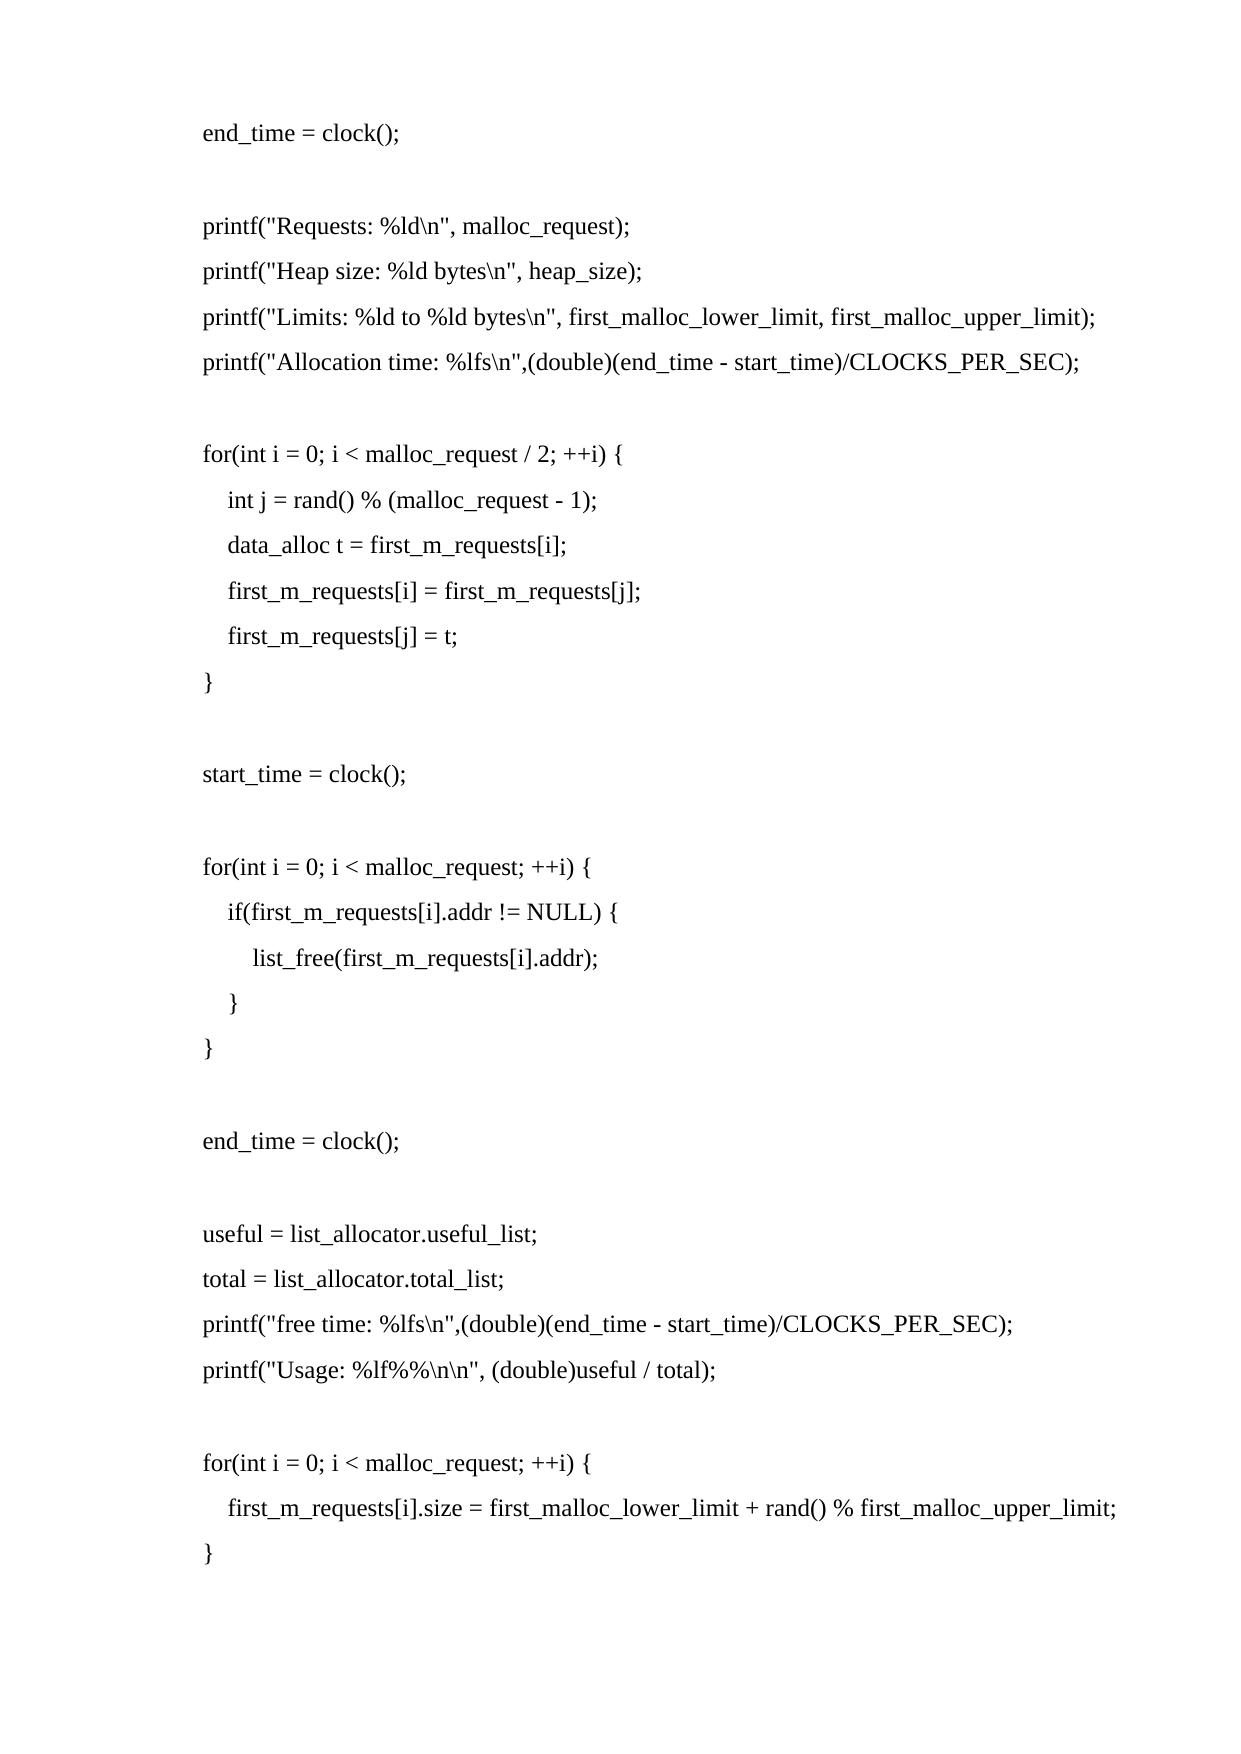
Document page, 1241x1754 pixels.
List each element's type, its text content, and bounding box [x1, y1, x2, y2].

text end_time = clock(); [177, 1126, 1152, 1155]
text printf("Limits: %ld to %ld bytes\n", first_malloc_lower_limit, first_malloc_upper_limit); [177, 302, 1152, 330]
text first_m_requests[i].size = first_malloc_lower_limit + rand() % first_malloc_upper_limit; [177, 1493, 1152, 1522]
text first_m_requests[i] = first_m_requests[j]; [177, 576, 1152, 604]
text } [177, 988, 1152, 1017]
text list_free(first_m_requests[i].addr); [177, 943, 1152, 971]
text } [177, 1033, 1152, 1062]
text data_alloc t = first_m_requests[i]; [177, 530, 1152, 559]
text end_time = clock(); [177, 118, 1152, 147]
text printf("Allocation time: %lfs\n",(double)(end_time - start_time)/CLOCKS_PER_SEC); [177, 347, 1152, 376]
text for(int i = 0; i < malloc_request; ++i) { [177, 1448, 1152, 1476]
text int j = rand() % (malloc_request - 1); [177, 485, 1152, 514]
text printf("Heap size: %ld bytes\n", heap_size); [177, 256, 1152, 285]
text printf("Usage: %lf%%\n\n", (double)useful / total); [177, 1355, 1152, 1384]
text start_time = clock(); [177, 759, 1152, 788]
text printf("free time: %lfs\n",(double)(end_time - start_time)/CLOCKS_PER_SEC); [177, 1309, 1152, 1338]
text printf("Requests: %ld\n", malloc_request); [177, 211, 1152, 239]
text useful = list_allocator.useful_list; [177, 1219, 1152, 1247]
text } [177, 1538, 1152, 1567]
text for(int i = 0; i < malloc_request; ++i) { [177, 852, 1152, 881]
text for(int i = 0; i < malloc_request / 2; ++i) { [177, 439, 1152, 468]
text first_m_requests[j] = t; [177, 621, 1152, 650]
text if(first_m_requests[i].addr != NULL) { [177, 897, 1152, 926]
text total = list_allocator.total_list; [177, 1264, 1152, 1293]
text } [177, 667, 1152, 695]
